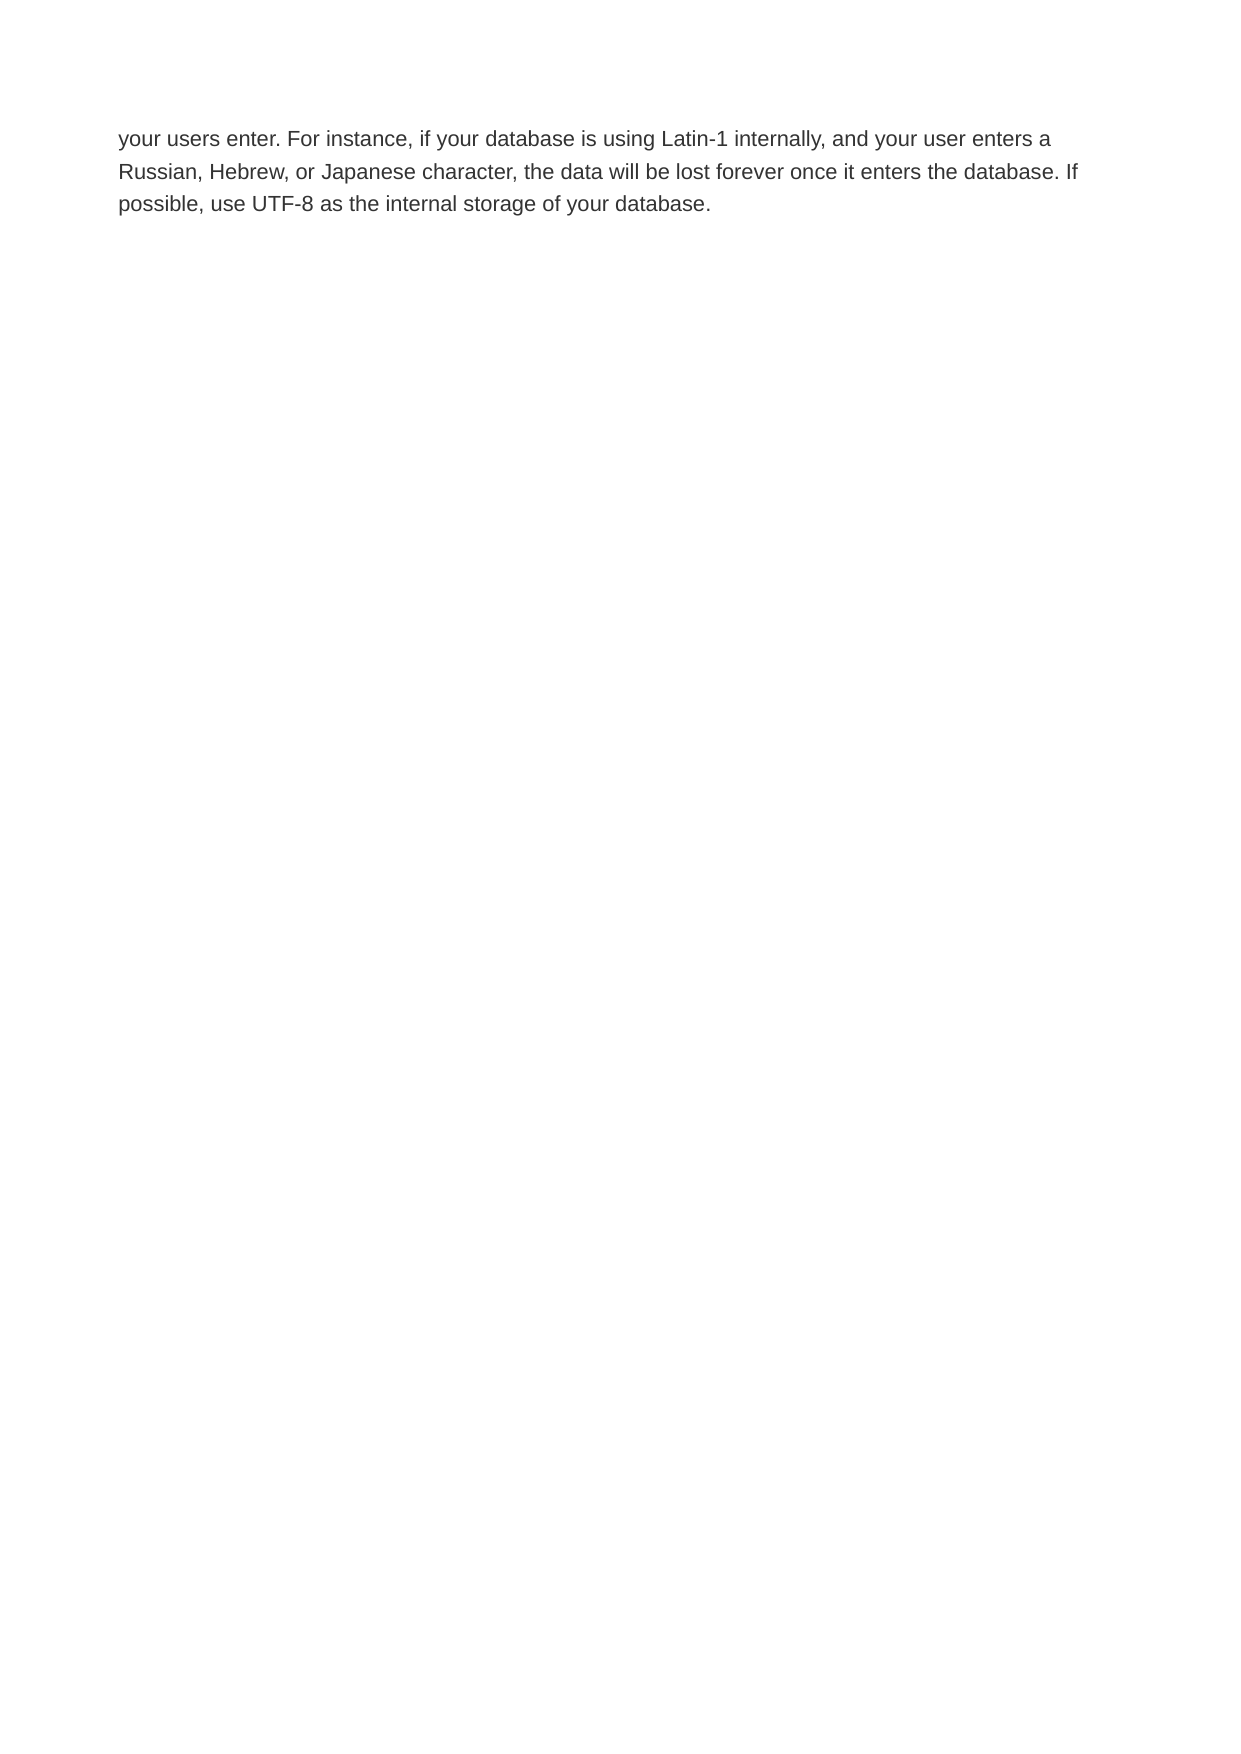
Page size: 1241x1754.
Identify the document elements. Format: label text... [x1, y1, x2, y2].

list your users enter. For instance, if your database is using Latin-1 internally, and your user enters a Russian, Hebrew, or Japanese character, the data will be lost forever once it enters the database. If possible, use UTF-8 as the internal storage of your database. [118, 118, 1122, 217]
